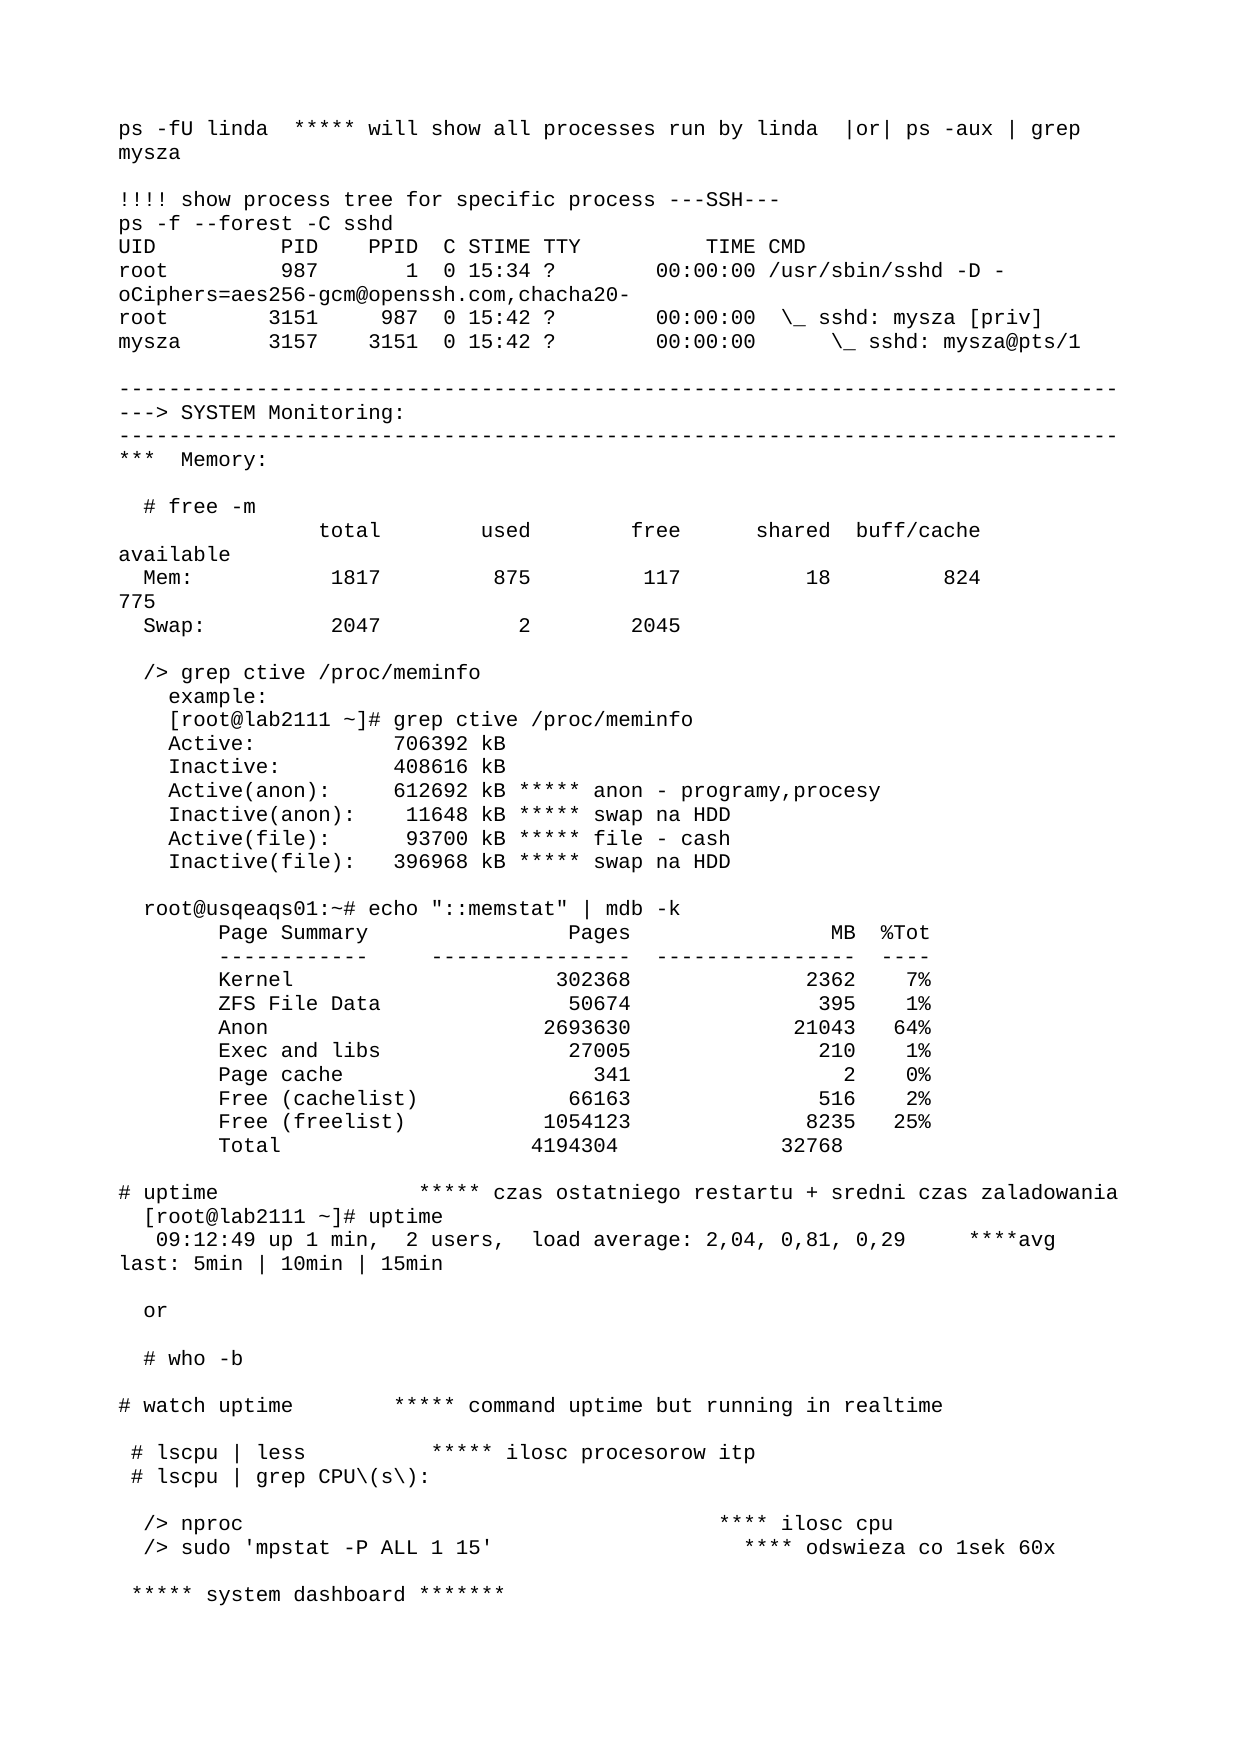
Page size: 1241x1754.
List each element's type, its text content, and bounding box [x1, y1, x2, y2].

text Page cache 341 2 0% [118, 1064, 1122, 1088]
text Total 4194304 32768 [118, 1135, 1122, 1158]
text 09:12:49 up 1 min, 2 users, load average: 2,04, 0,81, 0,29 ****avg last: 5min | 10min | 15min [118, 1229, 1122, 1277]
text ---> SYSTEM Monitoring: [118, 402, 1122, 426]
text !!!! show process tree for specific process ---SSH--- [118, 189, 1122, 213]
text Active(file): 93700 kB ***** file - cash [118, 827, 1122, 851]
text Anon 2693630 21043 64% [118, 1017, 1122, 1040]
text Page Summary Pages MB %Tot [118, 922, 1122, 946]
text total used free shared buff/cache available [118, 520, 1122, 567]
text Active(anon): 612692 kB ***** anon - programy,procesy [118, 780, 1122, 804]
text root 987 1 0 15:34 ? 00:00:00 /usr/sbin/sshd -D -oCiphers=aes256-gcm@openssh.com,chacha20- [118, 260, 1122, 307]
text root 3151 987 0 15:42 ? 00:00:00 \_ sshd: mysza [priv] [118, 307, 1122, 331]
text /> grep ctive /proc/meminfo [118, 662, 1122, 686]
text Inactive(anon): 11648 kB ***** swap na HDD [118, 804, 1122, 827]
text mysza 3157 3151 0 15:42 ? 00:00:00 \_ sshd: mysza@pts/1 [118, 331, 1122, 354]
text # lscpu | grep CPU\(s\): [118, 1466, 1122, 1489]
text # watch uptime ***** command uptime but running in realtime [118, 1395, 1122, 1419]
text # who -b [118, 1348, 1122, 1371]
text ***** system dashboard ******* [118, 1584, 1122, 1608]
text Swap: 2047 2 2045 [118, 615, 1122, 638]
text -------------------------------------------------------------------------------- [118, 378, 1122, 402]
text Active: 706392 kB [118, 733, 1122, 757]
text Inactive(file): 396968 kB ***** swap na HDD [118, 851, 1122, 875]
text -------------------------------------------------------------------------------- [118, 426, 1122, 449]
text Free (freelist) 1054123 8235 25% [118, 1111, 1122, 1135]
text # lscpu | less ***** ilosc procesorow itp [118, 1442, 1122, 1466]
text /> nproc **** ilosc cpu [118, 1513, 1122, 1537]
text Exec and libs 27005 210 1% [118, 1040, 1122, 1064]
text root@usqeaqs01:~# echo "::memstat" | mdb -k [118, 898, 1122, 922]
text [root@lab2111 ~]# uptime [118, 1206, 1122, 1229]
text or [118, 1300, 1122, 1324]
text Inactive: 408616 kB [118, 757, 1122, 780]
text *** Memory: [118, 449, 1122, 473]
text ps -fU linda ***** will show all processes run by linda |or| ps -aux | grep mysza [118, 118, 1122, 165]
text [root@lab2111 ~]# grep ctive /proc/meminfo [118, 709, 1122, 733]
text # uptime ***** czas ostatniego restartu + sredni czas zaladowania [118, 1182, 1122, 1206]
text Kernel 302368 2362 7% [118, 969, 1122, 993]
text ps -f --forest -C sshd [118, 213, 1122, 236]
text ------------ ---------------- ---------------- ---- [118, 946, 1122, 969]
text example: [118, 686, 1122, 709]
text # free -m [118, 496, 1122, 520]
text Mem: 1817 875 117 18 824 775 [118, 567, 1122, 615]
text UID PID PPID C STIME TTY TIME CMD [118, 236, 1122, 260]
text /> sudo 'mpstat -P ALL 1 15' **** odswieza co 1sek 60x [118, 1537, 1122, 1561]
text ZFS File Data 50674 395 1% [118, 993, 1122, 1017]
text Free (cachelist) 66163 516 2% [118, 1088, 1122, 1111]
